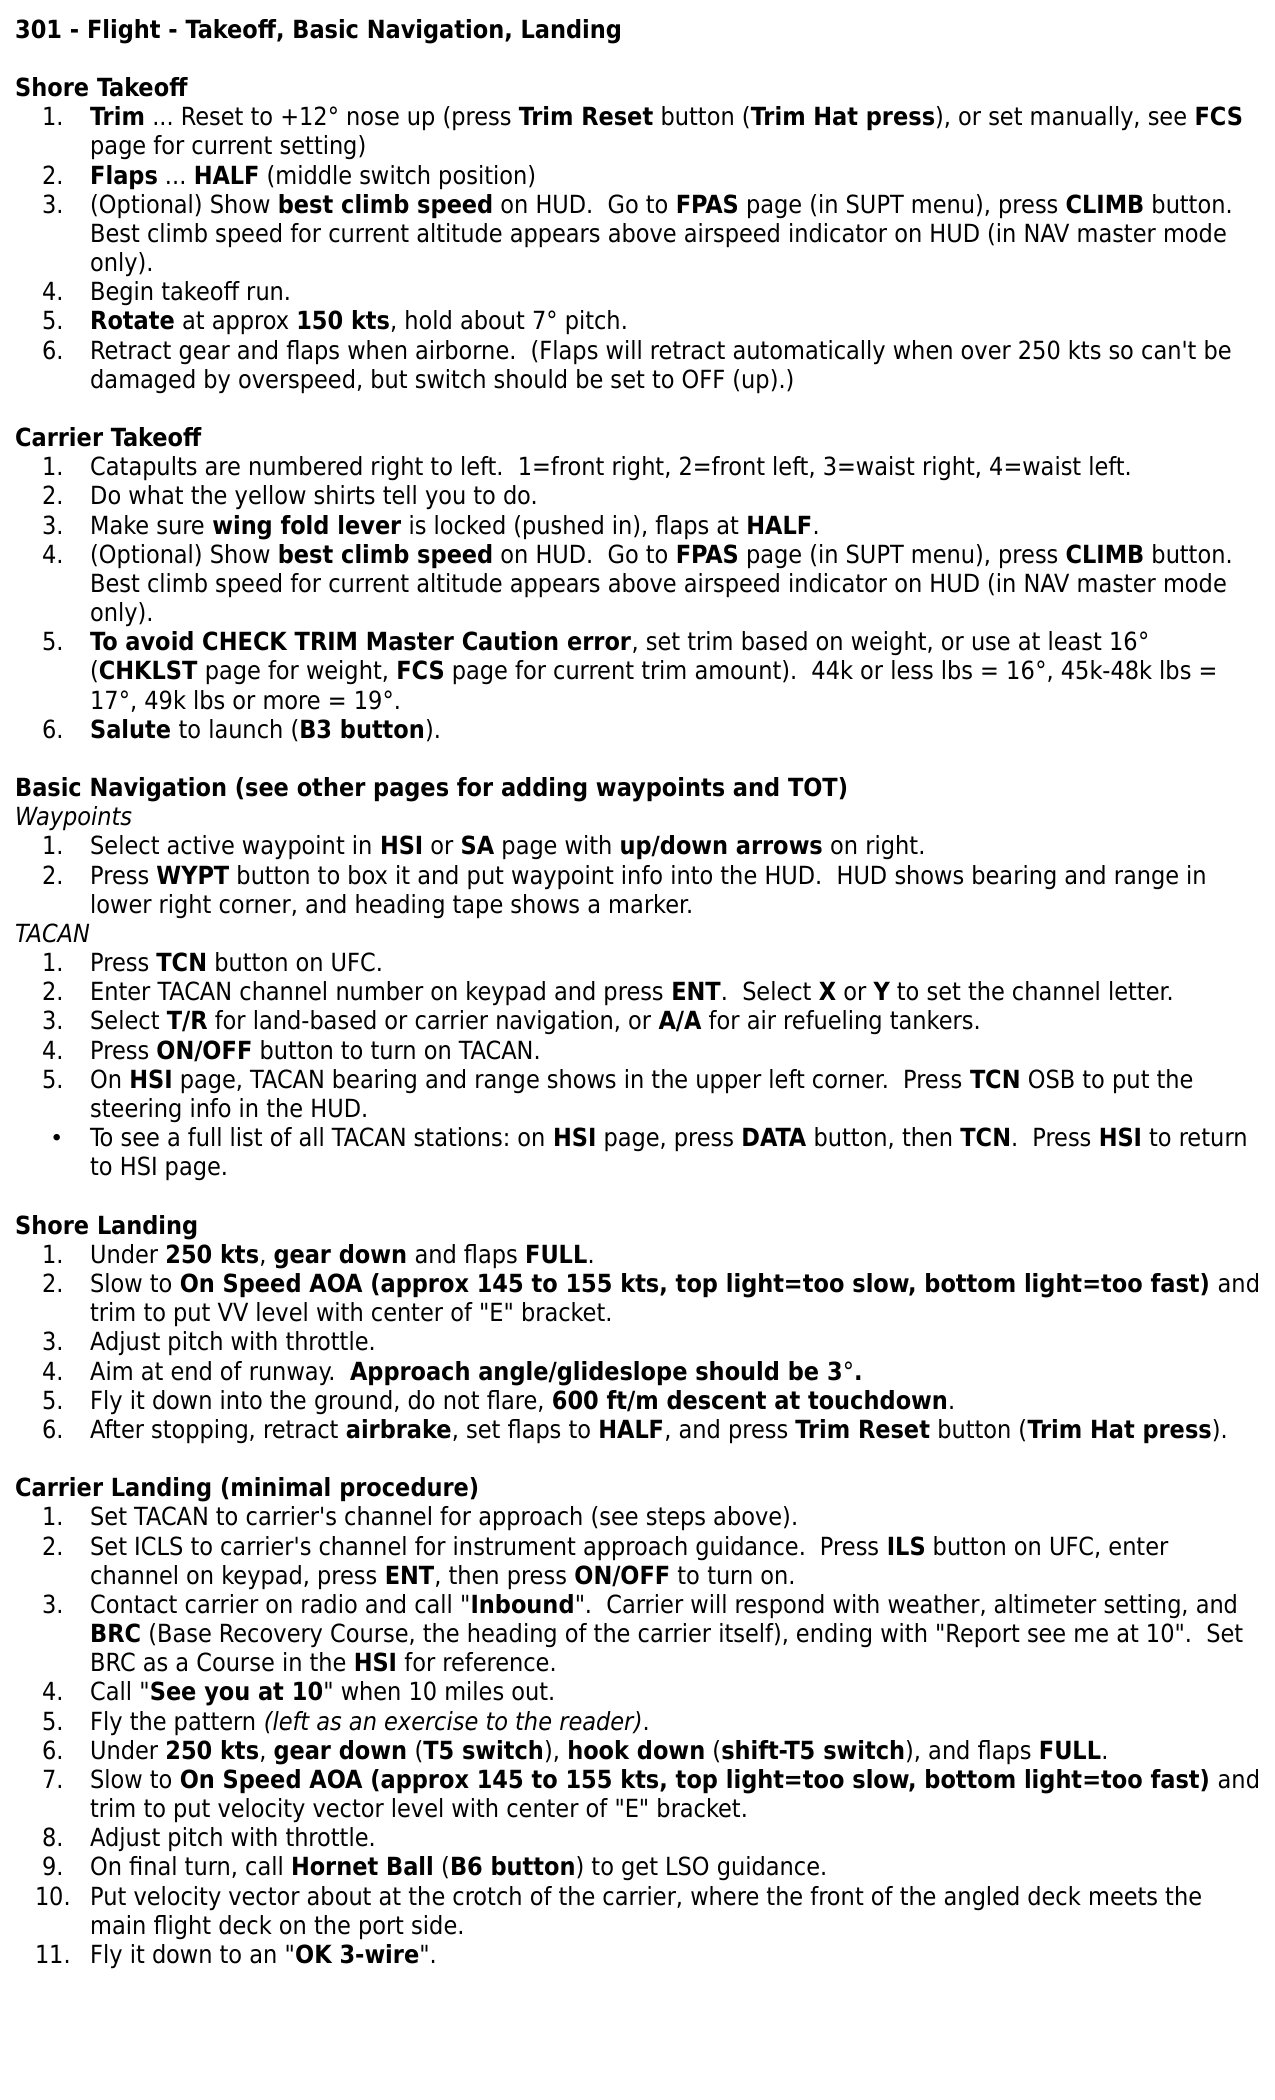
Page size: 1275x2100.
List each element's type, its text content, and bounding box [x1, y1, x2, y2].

list Contact carrier on radio and call "Inbound". Carrier will respond with weather, altimeter setting, and BRC (Base Recovery Course, the heading of the carrier itself), ending with "Report see me at 10". Set BRC as a Course in the HSI for reference. [52, 1590, 1260, 1677]
list Do what the yellow shirts tell you to do. [52, 482, 1260, 511]
text Basic Navigation (see other pages for adding waypoints and TOT) [15, 773, 1260, 802]
text Shore Takeoff [15, 73, 1260, 102]
list To avoid CHECK TRIM Master Caution error, set trim based on weight, or use at least 16° (CHKLST page for weight, FCS page for current trim amount). 44k or less lbs = 16°, 45k-48k lbs = 17°, 49k lbs or more = 19°. [52, 627, 1260, 715]
list Press WYPT button to box it and put waypoint info into the HUD. HUD shows bearing and range in lower right corner, and heading tape shows a marker. [52, 861, 1260, 919]
list Under 250 kts, gear down (T5 switch), hook down (shift-T5 switch), and flaps FULL. [52, 1736, 1260, 1765]
list On HSI page, TACAN bearing and range shows in the upper left corner. Press TCN OSB to put the steering info in the HUD. [52, 1065, 1260, 1123]
text 301 - Flight - Takeoff, Basic Navigation, Landing [15, 15, 1260, 44]
list Retract gear and flaps when airborne. (Flaps will retract automatically when over 250 kts so can't be damaged by overspeed, but switch should be set to OFF (up).) [52, 336, 1260, 394]
list Select T/R for land-based or carrier navigation, or A/A for air refueling tankers. [52, 1007, 1260, 1036]
list (Optional) Show best climb speed on HUD. Go to FPAS page (in SUPT menu), press CLIMB button. Best climb speed for current altitude appears above airspeed indicator on HUD (in NAV master mode only). [52, 190, 1260, 277]
list Flaps ... HALF (middle switch position) [52, 161, 1260, 190]
list Press TCN button on UFC. [52, 948, 1260, 977]
list Fly it down to an "OK 3-wire". [52, 1940, 1260, 1969]
list After stopping, retract airbrake, set flaps to HALF, and press Trim Reset button (Trim Hat press). [52, 1415, 1260, 1444]
text Carrier Takeoff [15, 423, 1260, 452]
list On final turn, call Hornet Ball (B6 button) to get LSO guidance. [52, 1852, 1260, 1882]
list Put velocity vector about at the crotch of the carrier, where the front of the angled deck meets the main flight deck on the port side. [52, 1882, 1260, 1940]
list Catapults are numbered right to left. 1=front right, 2=front left, 3=waist right, 4=waist left. [52, 452, 1260, 482]
list Trim ... Reset to +12° nose up (press Trim Reset button (Trim Hat press), or set manually, see FCS page for current setting) [52, 102, 1260, 161]
list Adjust pitch with throttle. [52, 1327, 1260, 1357]
list Set TACAN to carrier's channel for approach (see steps above). [52, 1502, 1260, 1532]
text TACAN [15, 919, 1260, 948]
list Rotate at approx 150 kts, hold about 7° pitch. [52, 307, 1260, 336]
list Enter TACAN channel number on keypad and press ENT. Select X or Y to set the channel letter. [52, 977, 1260, 1007]
list Make sure wing fold lever is locked (pushed in), flaps at HALF. [52, 511, 1260, 540]
list Salute to launch (B3 button). [52, 715, 1260, 744]
list Set ICLS to carrier's channel for instrument approach guidance. Press ILS button on UFC, enter channel on keypad, press ENT, then press ON/OFF to turn on. [52, 1532, 1260, 1590]
list To see a full list of all TACAN stations: on HSI page, press DATA button, then TCN. Press HSI to return to HSI page. [52, 1123, 1260, 1182]
list Fly the pattern (left as an exercise to the reader). [52, 1707, 1260, 1736]
list Adjust pitch with throttle. [52, 1823, 1260, 1852]
list Slow to On Speed AOA (approx 145 to 155 kts, top light=too slow, bottom light=too fast) and trim to put velocity vector level with center of "E" bracket. [52, 1765, 1260, 1823]
list Aim at end of runway. Approach angle/glideslope should be 3°. [52, 1357, 1260, 1386]
list Select active waypoint in HSI or SA page with up/down arrows on right. [52, 832, 1260, 861]
list Fly it down into the ground, do not flare, 600 ft/m descent at touchdown. [52, 1386, 1260, 1415]
list Under 250 kts, gear down and flaps FULL. [52, 1240, 1260, 1269]
text Carrier Landing (minimal procedure) [15, 1473, 1260, 1502]
list Press ON/OFF button to turn on TACAN. [52, 1036, 1260, 1065]
text Shore Landing [15, 1211, 1260, 1240]
list Slow to On Speed AOA (approx 145 to 155 kts, top light=too slow, bottom light=too fast) and trim to put VV level with center of "E" bracket. [52, 1269, 1260, 1327]
list (Optional) Show best climb speed on HUD. Go to FPAS page (in SUPT menu), press CLIMB button. Best climb speed for current altitude appears above airspeed indicator on HUD (in NAV master mode only). [52, 540, 1260, 627]
list Begin takeoff run. [52, 277, 1260, 307]
text Waypoints [15, 802, 1260, 832]
list Call "See you at 10" when 10 miles out. [52, 1677, 1260, 1707]
